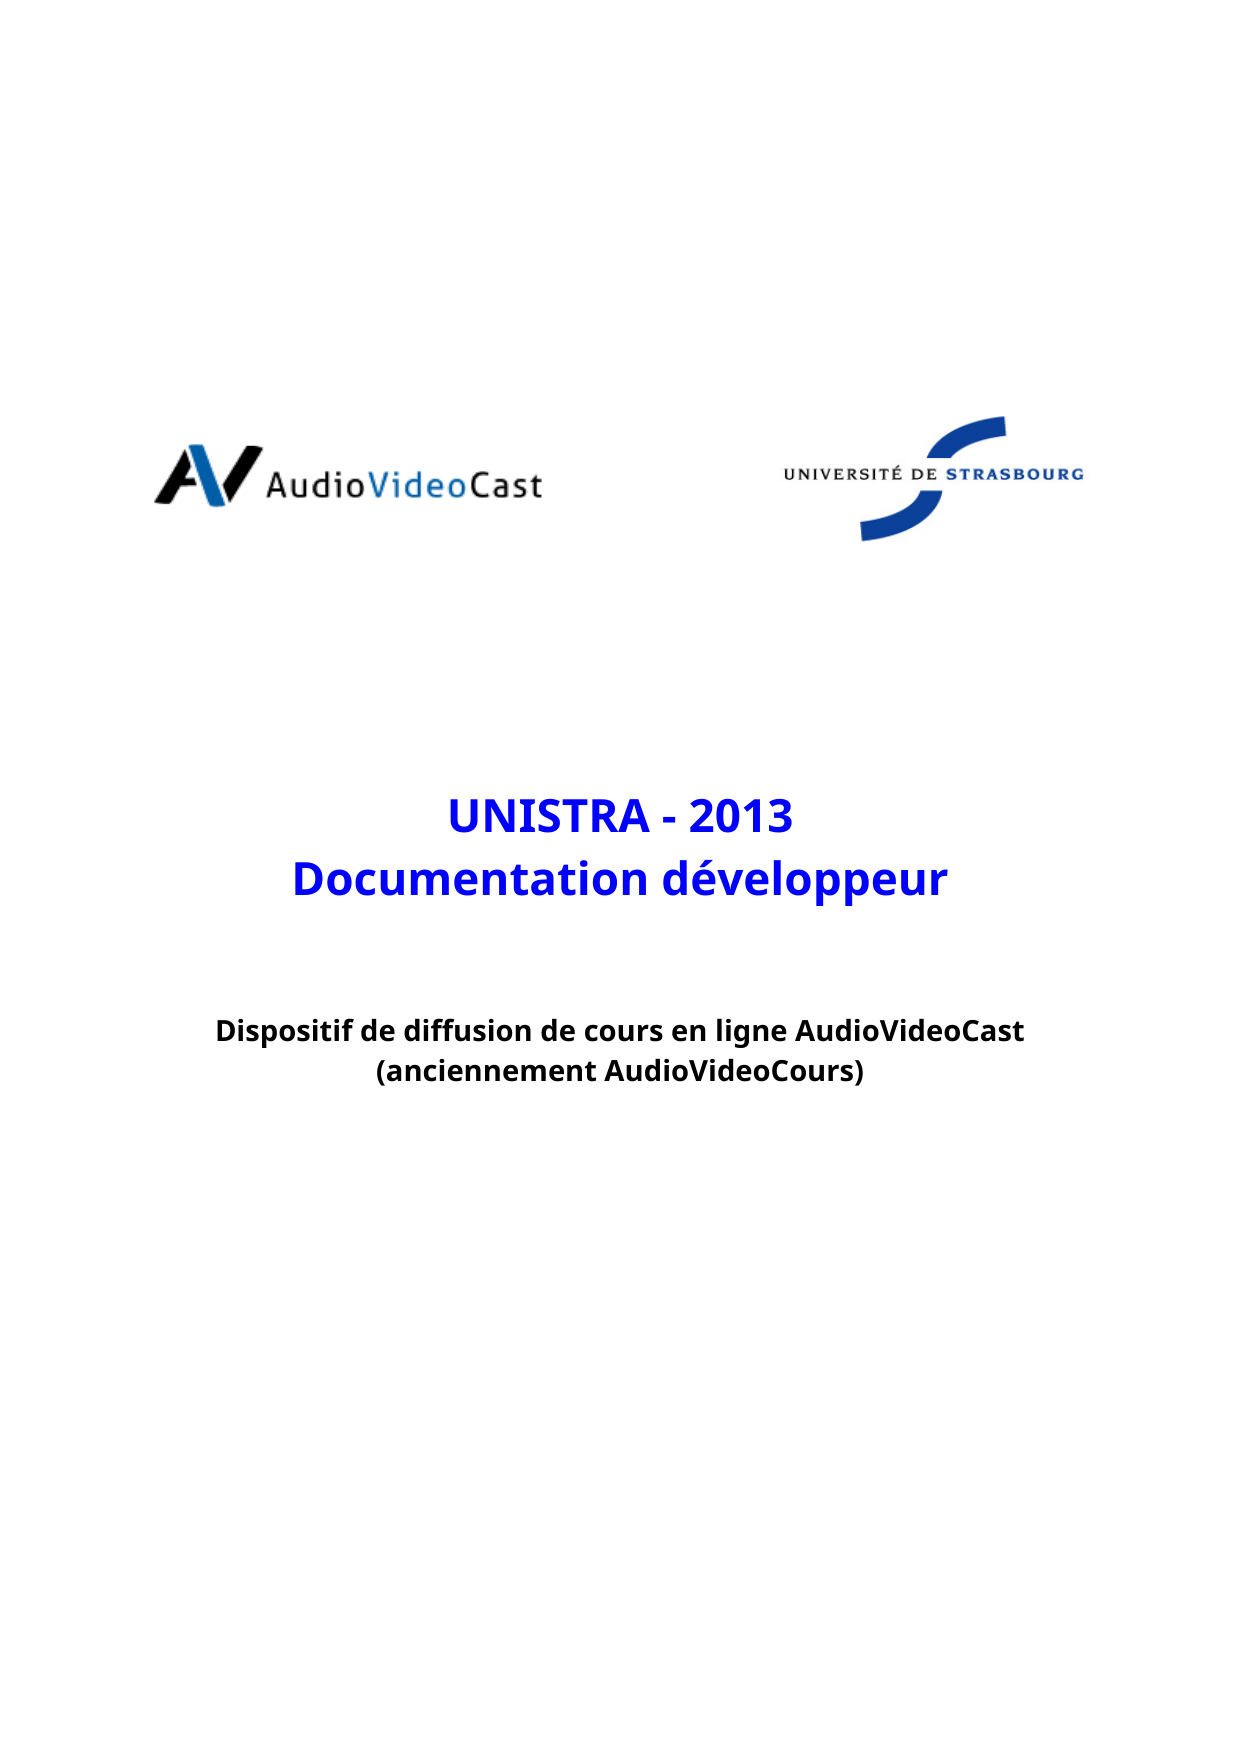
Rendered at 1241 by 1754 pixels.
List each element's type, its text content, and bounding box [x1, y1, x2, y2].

text UNISTRA - 2013 [148, 783, 1092, 846]
picture [153, 431, 545, 522]
picture [777, 408, 1091, 551]
text Dispositif de diffusion de cours en ligne AudioVideoCast (anciennement AudioVideoCours) [148, 1011, 1092, 1090]
text Documentation développeur [148, 846, 1092, 908]
